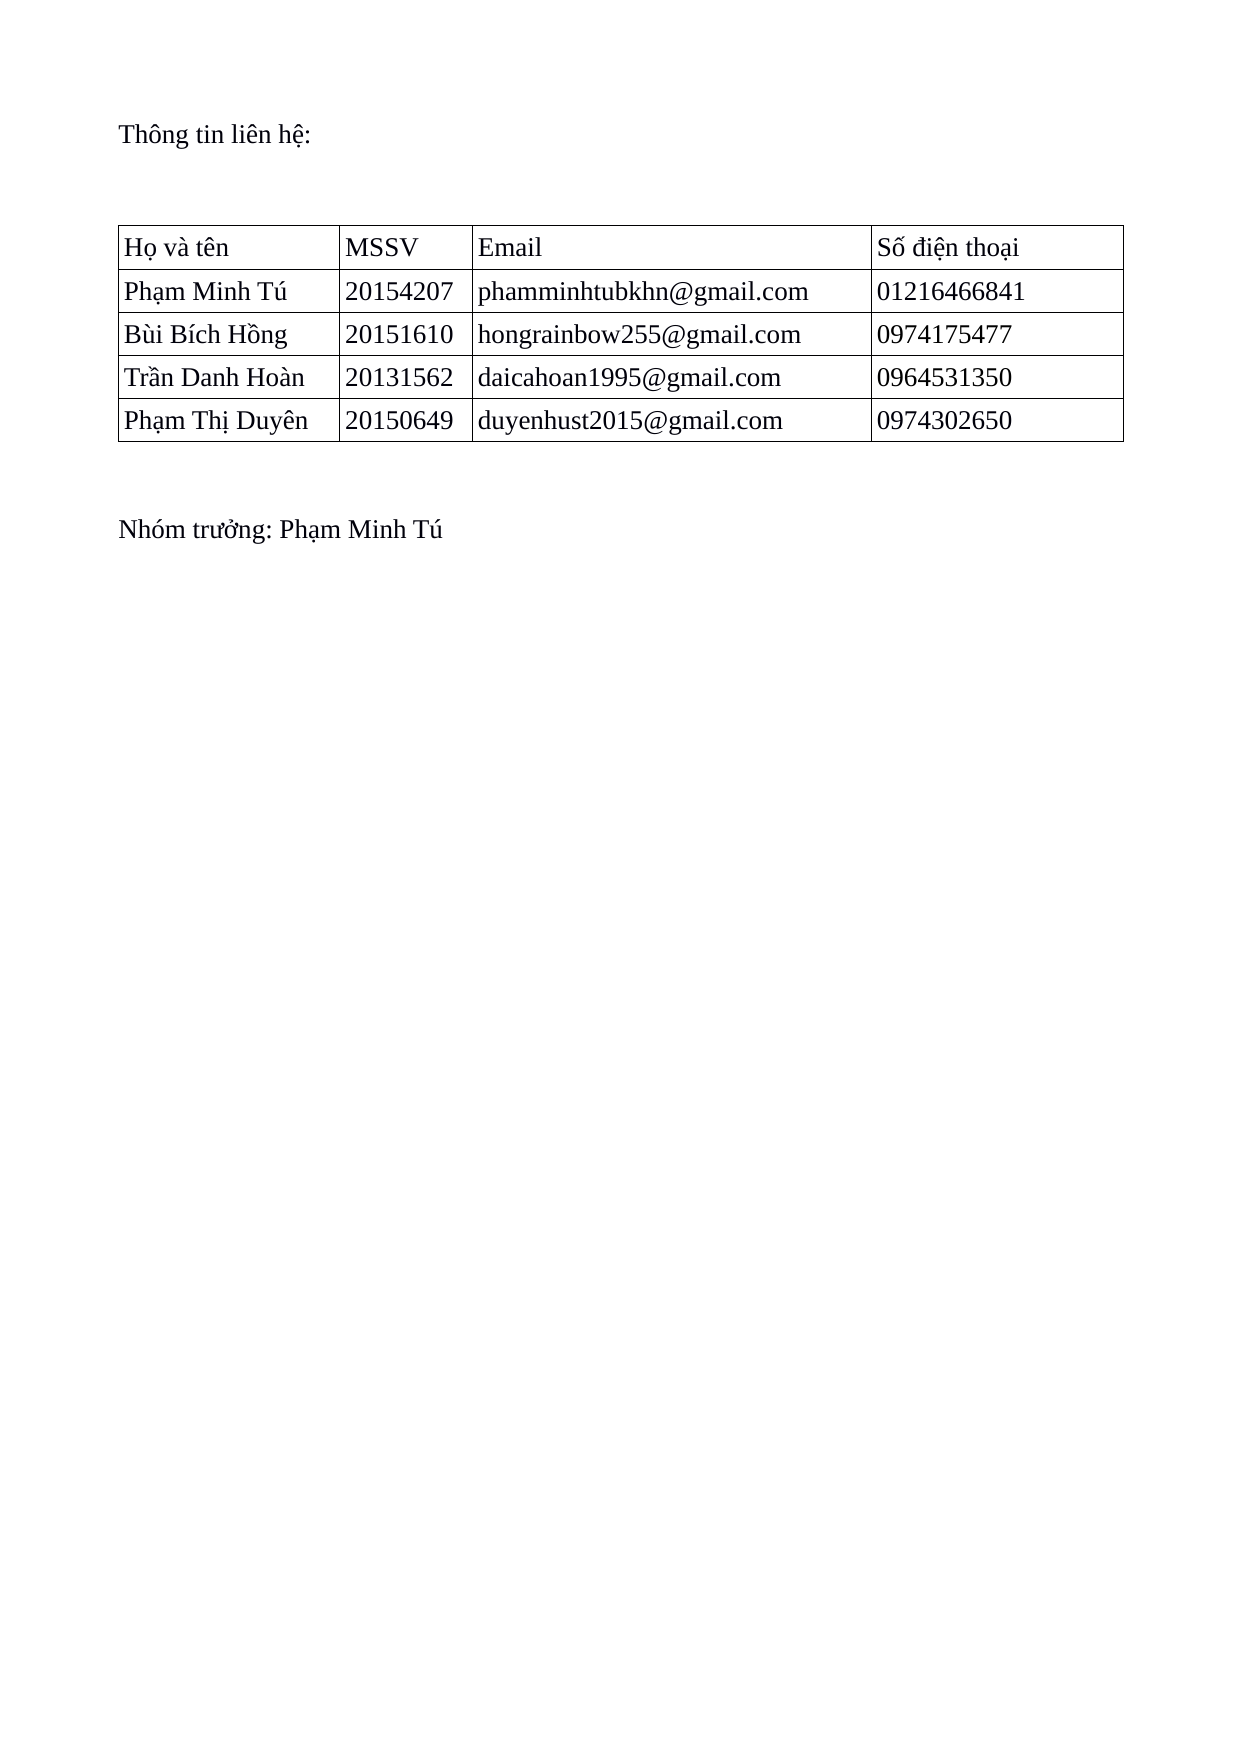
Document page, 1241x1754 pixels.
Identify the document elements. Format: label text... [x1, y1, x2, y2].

text Nhóm trưởng: Phạm Minh Tú [118, 513, 1122, 544]
table_cell 20131562 [340, 356, 472, 398]
table_cell Phạm Minh Tú [119, 270, 339, 312]
table_cell hongrainbow255@gmail.com [473, 313, 871, 355]
table_cell 0974175477 [872, 313, 1123, 355]
table_cell phamminhtubkhn@gmail.com [473, 270, 871, 312]
table_cell Phạm Thị Duyên [119, 399, 339, 441]
table_cell Trần Danh Hoàn [119, 356, 339, 398]
table_cell 20154207 [340, 270, 472, 312]
table_header Họ và tên [119, 226, 339, 268]
text Thông tin liên hệ: [118, 118, 1122, 149]
table_header Email [473, 226, 871, 268]
table_cell 0974302650 [872, 399, 1123, 441]
table_cell 0964531350 [872, 356, 1123, 398]
table_cell 01216466841 [872, 270, 1123, 312]
table_header MSSV [340, 226, 472, 268]
table_cell duyenhust2015@gmail.com [473, 399, 871, 441]
table_header Số điện thoại [872, 226, 1123, 268]
table_cell Bùi Bích Hồng [119, 313, 339, 355]
table_cell 20150649 [340, 399, 472, 441]
table_cell 20151610 [340, 313, 472, 355]
table_cell daicahoan1995@gmail.com [473, 356, 871, 398]
